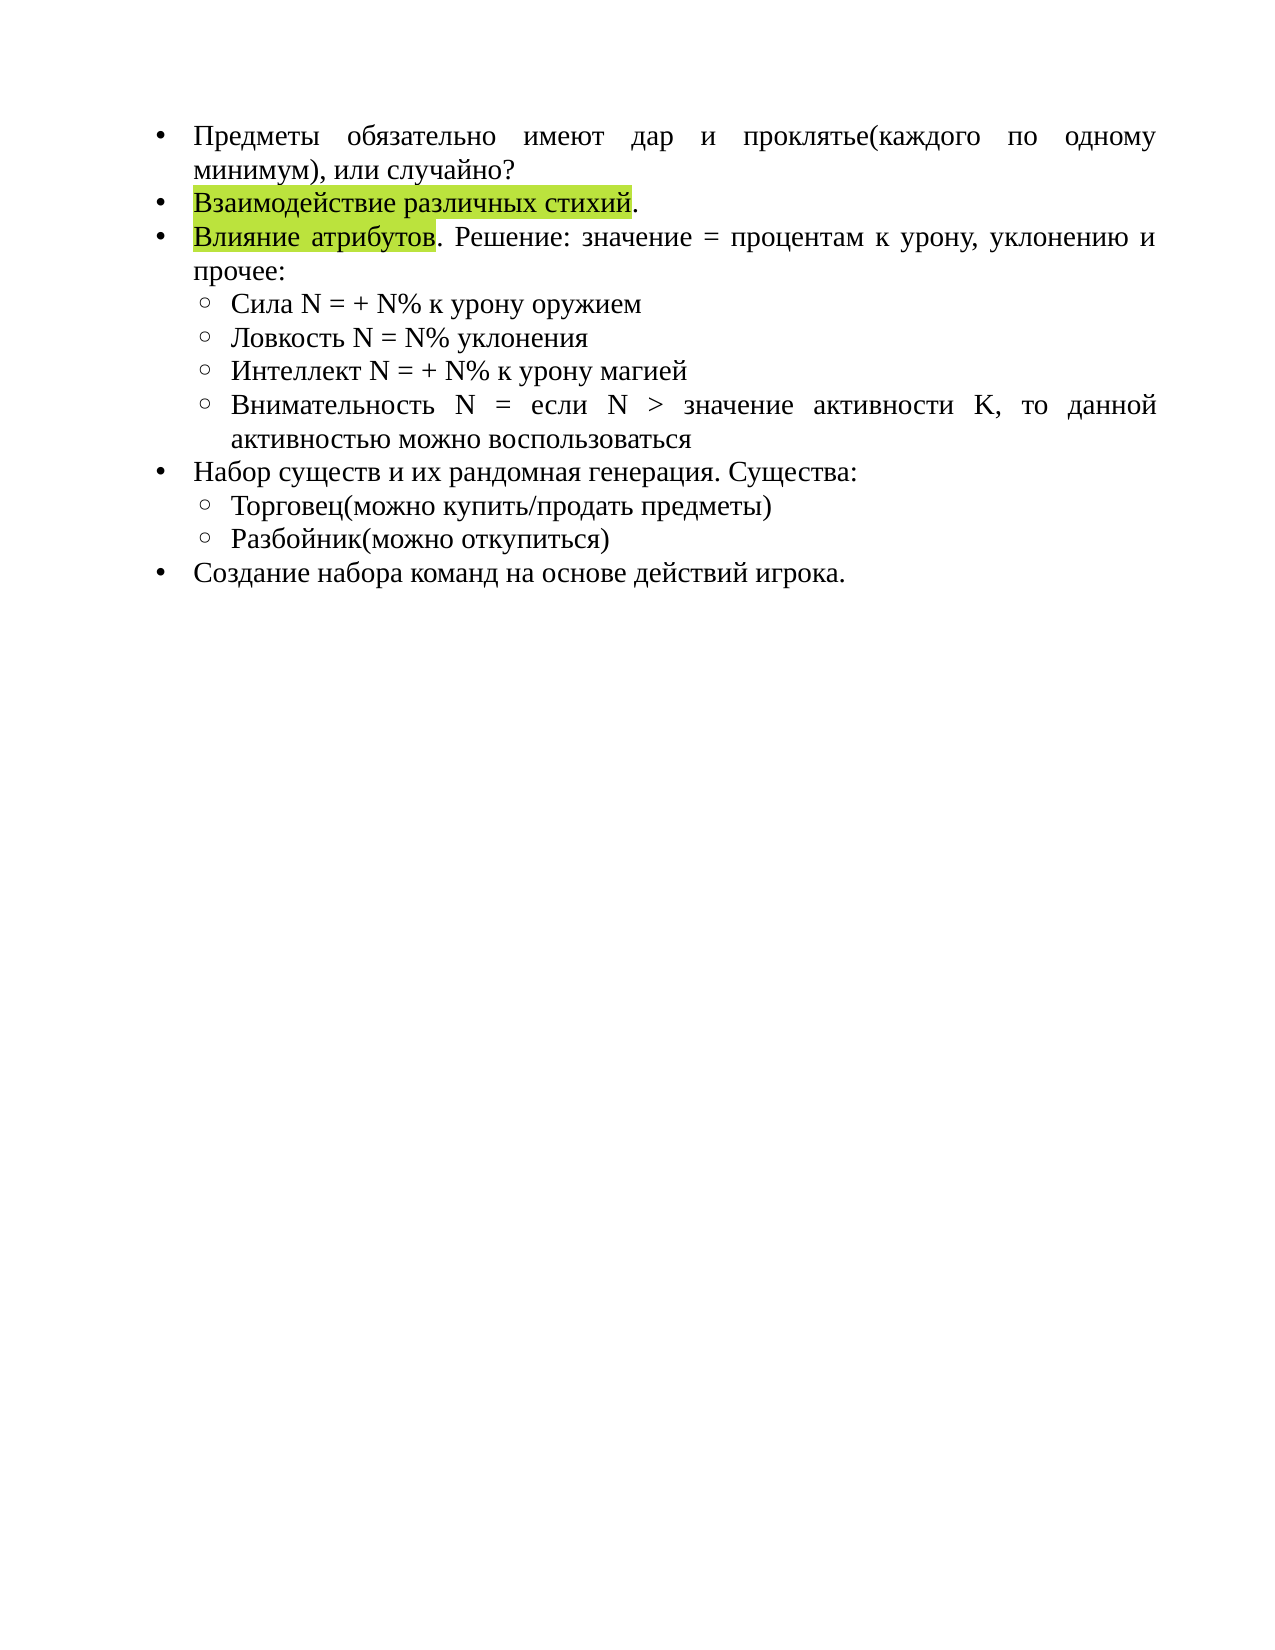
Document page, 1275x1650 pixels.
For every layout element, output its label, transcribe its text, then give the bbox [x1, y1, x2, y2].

list Интеллект N = + N% к урону магией [193, 353, 1157, 387]
list Сила N = + N% к урону оружием [193, 286, 1157, 320]
list Взаимодействие различных стихий. [156, 185, 1157, 219]
list Набор существ и их рандомная генерация. Существа: [156, 454, 1157, 488]
list Ловкость N = N% уклонения [193, 320, 1157, 353]
list Торговец(можно купить/продать предметы) [193, 488, 1157, 522]
list Разбойник(можно откупиться) [193, 522, 1157, 555]
list Создание набора команд на основе действий игрока. [156, 555, 1157, 589]
list Влияние атрибутов. Решение: значение = процентам к урону, уклонению и прочее: [156, 219, 1157, 286]
list Предметы обязательно имеют дар и проклятье(каждого по одному минимум), или случайно? [156, 118, 1157, 185]
list Внимательность N = если N > значение активности K, то данной активностью можно воспользоваться [193, 387, 1157, 454]
